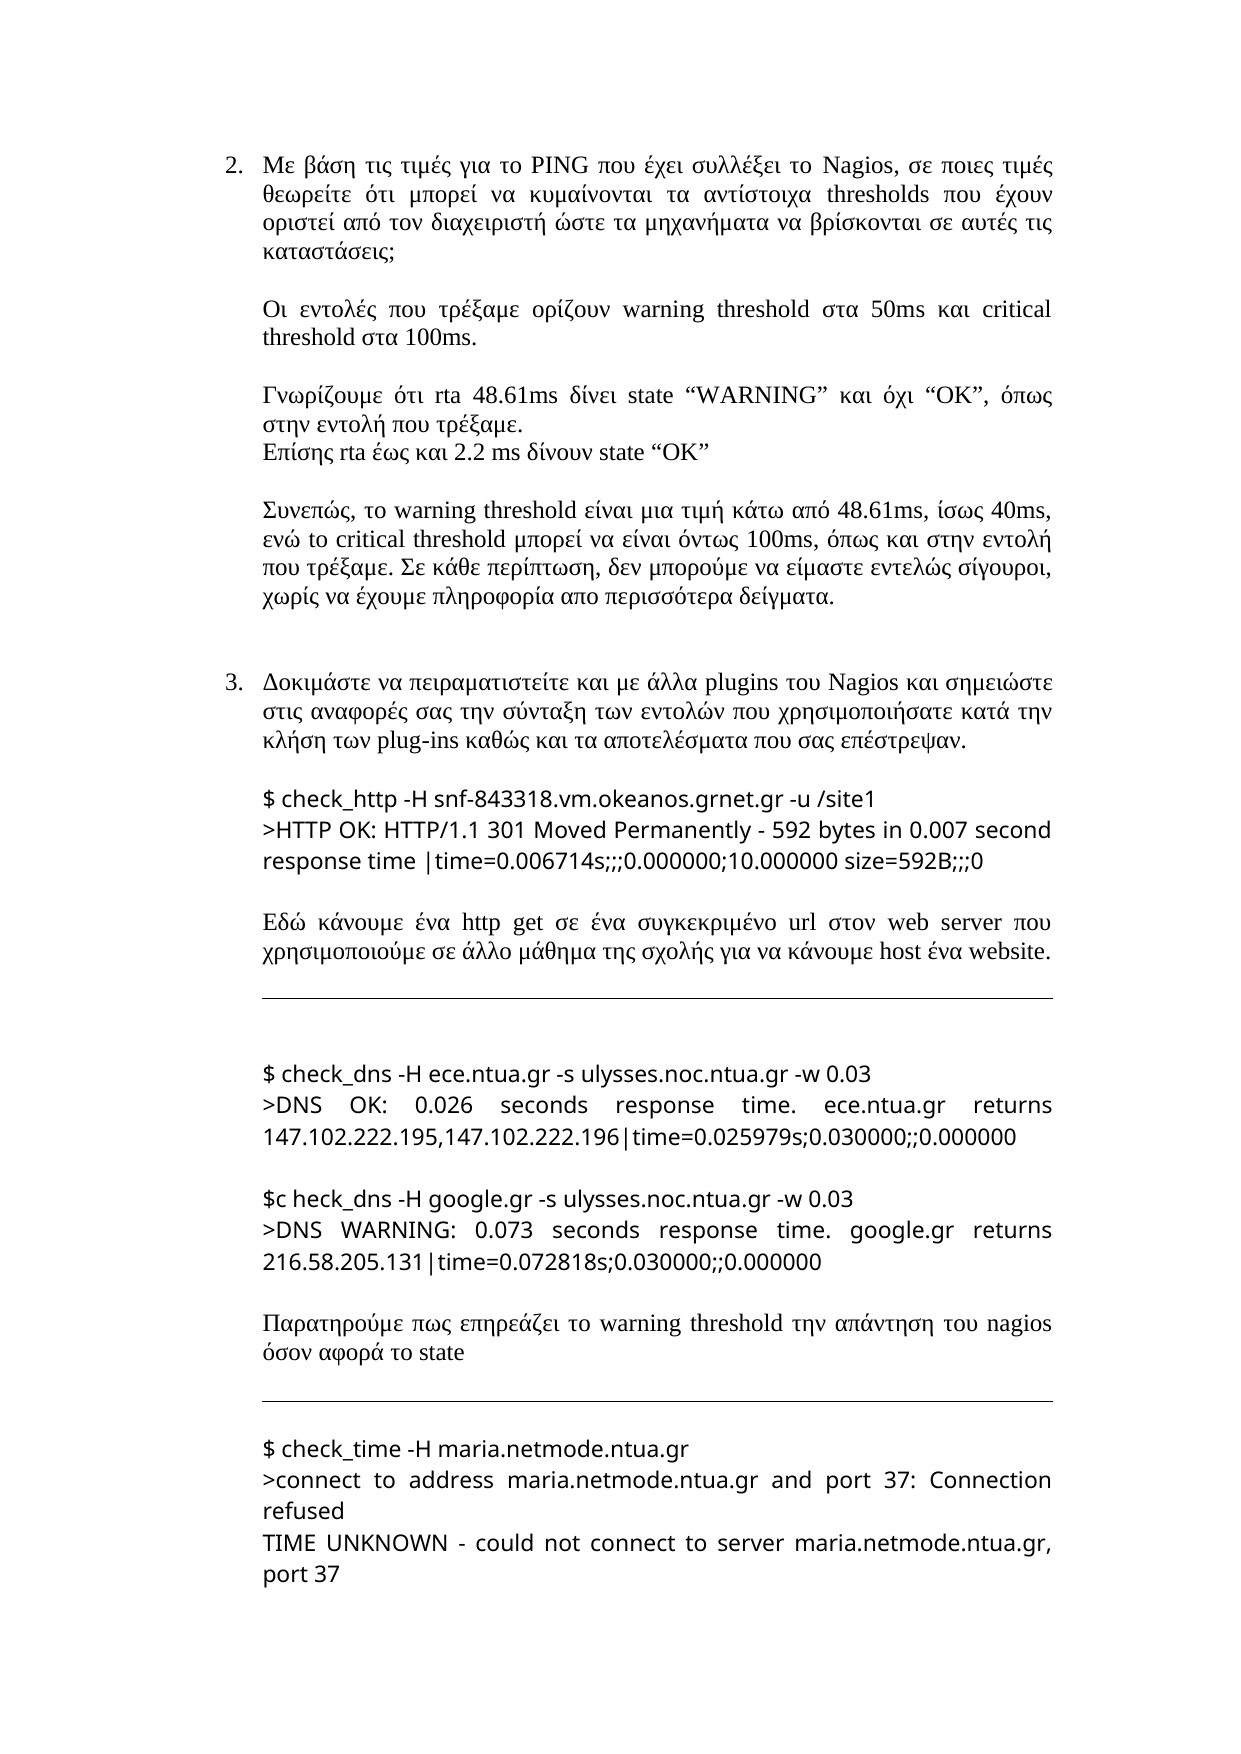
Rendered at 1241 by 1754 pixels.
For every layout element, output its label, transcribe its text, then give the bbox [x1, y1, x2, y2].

text $ check_time -H maria.netmode.ntua.gr [262, 1433, 1053, 1464]
text >HTTP OK: HTTP/1.1 301 Moved Permanently - 592 bytes in 0.007 second response time |time=0.006714s;;;0.000000;10.000000 size=592B;;;0 [262, 814, 1053, 876]
text >DNS WARNING: 0.073 seconds response time. google.gr returns 216.58.205.131|time=0.072818s;0.030000;;0.000000 [262, 1214, 1053, 1277]
text Γνωρίζουμε ότι rta 48.61ms δίνει state “WARNING” και όχι “OK”, όπως στην εντολή που τρέξαμε. [262, 380, 1053, 437]
text $c heck_dns -H google.gr -s ulysses.noc.ntua.gr -w 0.03 [262, 1183, 1053, 1214]
text >connect to address maria.netmode.ntua.gr and port 37: Connection refused [262, 1464, 1053, 1526]
text Οι εντολές που τρέξαμε ορίζουν warning threshold στα 50ms και critical threshold στα 100ms. [262, 294, 1053, 351]
list Με βάση τις τιμές για το PING που έχει συλλέξει το Nagios, σε ποιες τιμές θεωρείτε ότι μπορεί να κυμαίνονται τα αντίστοιχα thresholds που έχουν οριστεί από τον διαχειριστή ώστε τα μηχανήματα να βρίσκονται σε αυτές τις καταστάσεις; [225, 150, 1053, 265]
text Επίσης rta έως και 2.2 ms δίνουν state “OK” [262, 437, 1053, 466]
text Συνεπώς, το warning threshold είναι μια τιμή κάτω από 48.61ms, ίσως 40ms, ενώ to critical threshold μπορεί να είναι όντως 100ms, όπως και στην εντολή που τρέξαμε. Σε κάθε περίπτωση, δεν μπορούμε να είμαστε εντελώς σίγουροι, χωρίς να έχουμε πληροφορία απο περισσότερα δείγματα. [262, 495, 1053, 610]
text >DNS OK: 0.026 seconds response time. ece.ntua.gr returns 147.102.222.195,147.102.222.196|time=0.025979s;0.030000;;0.000000 [262, 1089, 1053, 1152]
text $ check_http -H snf-843318.vm.okeanos.grnet.gr -u /site1 [262, 782, 1053, 814]
list Δοκιμάστε να πειραματιστείτε και με άλλα plugins του Nagios και σημειώστε στις αναφορές σας την σύνταξη των εντολών που χρησιμοποιήσατε κατά την κλήση των plug-ins καθώς και τα αποτελέσματα που σας επέστρεψαν. [225, 667, 1053, 754]
text $ check_dns -H ece.ntua.gr -s ulysses.noc.ntua.gr -w 0.03 [262, 1058, 1053, 1089]
text Παρατηρούμε πως επηρεάζει το warning threshold την απάντηση του nagios όσον αφορά το state [262, 1308, 1053, 1366]
text TIME UNKNOWN - could not connect to server maria.netmode.ntua.gr, port 37 [262, 1526, 1053, 1589]
text Εδώ κάνουμε ένα http get σε ένα συγκεκριμένο url στον web server που χρησιμοποιούμε σε άλλο μάθημα της σχολής για να κάνουμε host ένα website. [262, 907, 1053, 965]
